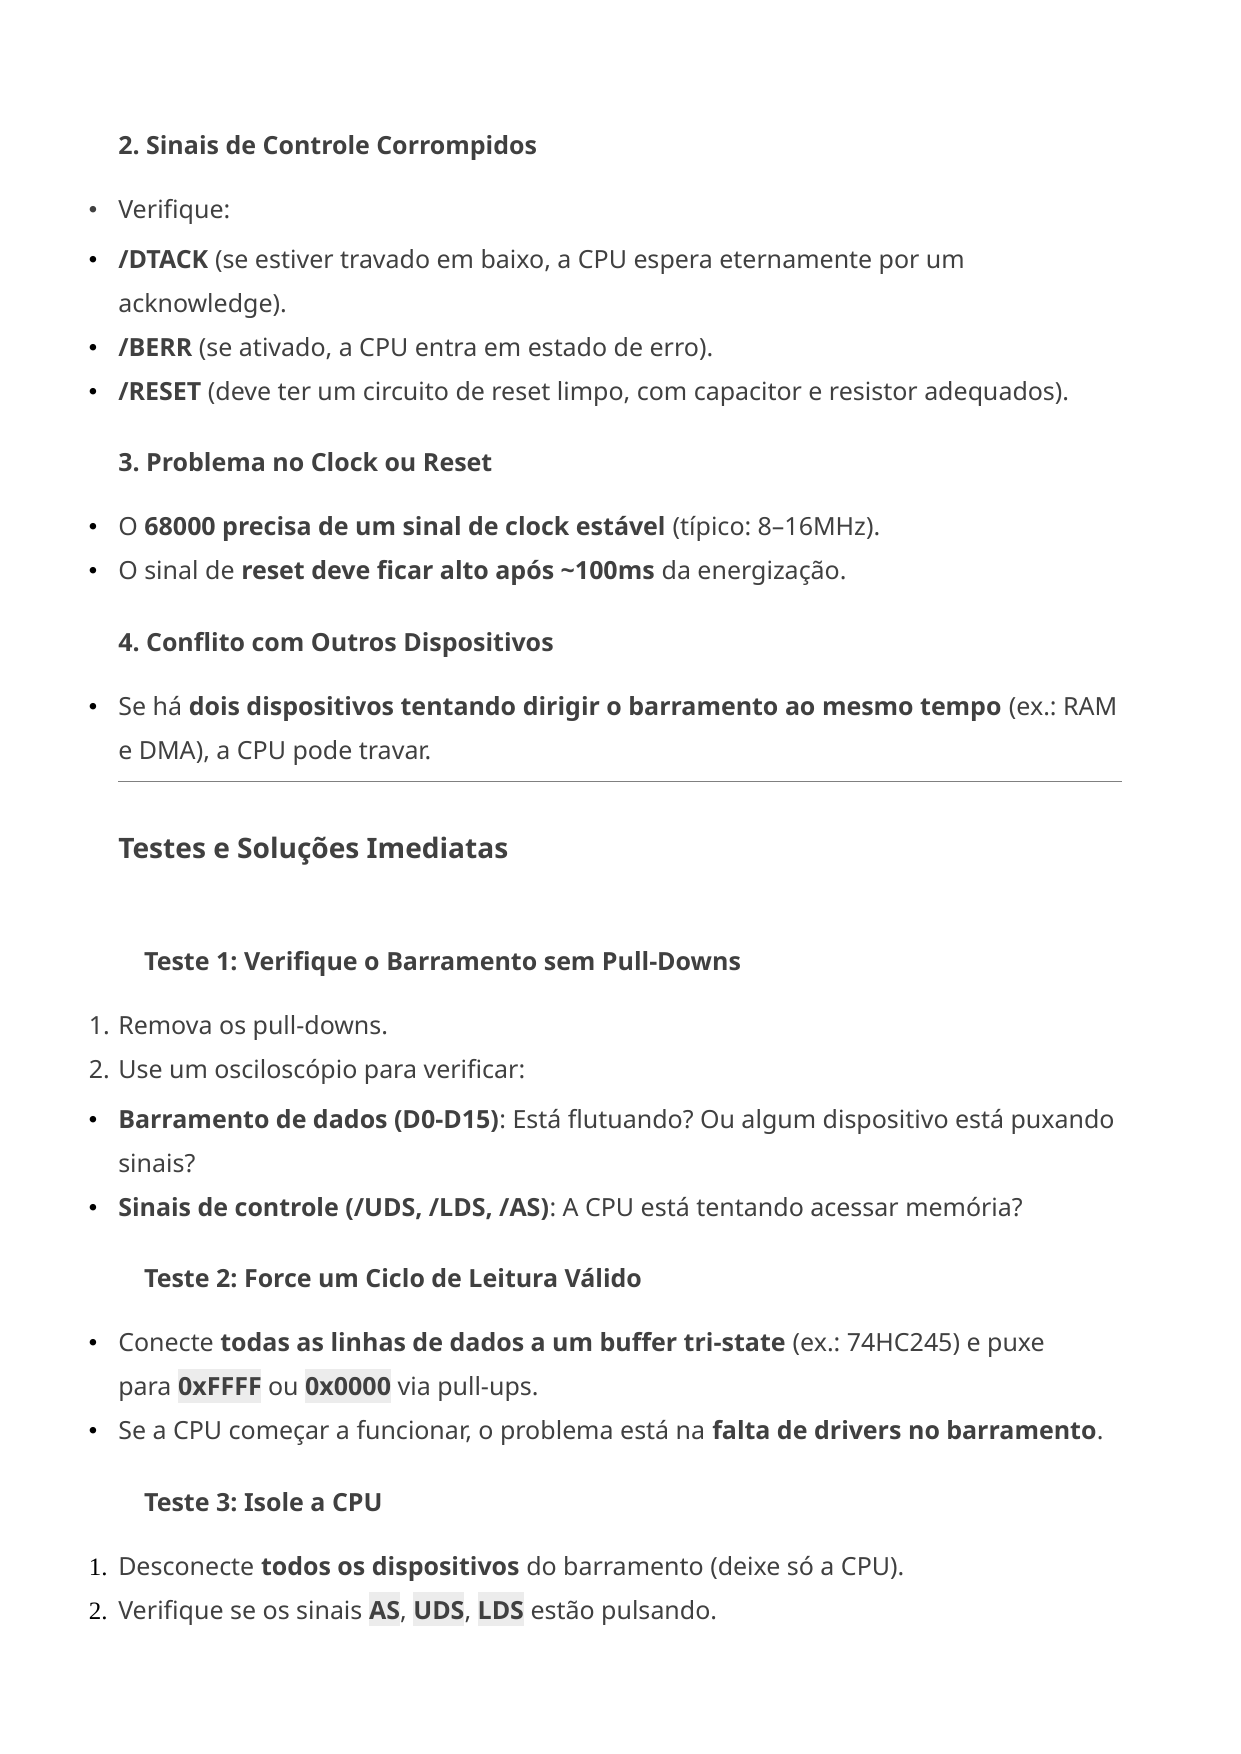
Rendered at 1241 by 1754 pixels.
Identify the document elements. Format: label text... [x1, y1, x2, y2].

list Verifique: [118, 182, 1122, 226]
list /RESET (deve ter um circuito de reset limpo, com capacitor e resistor adequados). [118, 363, 1122, 407]
list O sinal de reset deve ficar alto após ~100ms da energização. [118, 543, 1122, 587]
list Desconecte todos os dispositivos do barramento (deixe só a CPU). [118, 1539, 1122, 1583]
subtitle ✅ Teste 3: Isole a CPU [118, 1475, 1122, 1518]
list Remova os pull-downs. [118, 998, 1122, 1042]
list Use um osciloscópio para verificar: [118, 1042, 1122, 1086]
list Verifique se os sinais AS, UDS, LDS estão pulsando. [118, 1583, 1122, 1626]
subtitle 4. Conflito com Outros Dispositivos [118, 615, 1122, 659]
subtitle 2. Sinais de Controle Corrompidos [118, 118, 1122, 162]
subtitle 3. Problema no Clock ou Reset [118, 435, 1122, 479]
list Se a CPU começar a funcionar, o problema está na falta de drivers no barramento. [118, 1403, 1122, 1447]
list O 68000 precisa de um sinal de clock estável (típico: 8–16MHz). [118, 499, 1122, 543]
subtitle ✅ Teste 1: Verifique o Barramento sem Pull-Downs [118, 934, 1122, 978]
list Conecte todas as linhas de dados a um buffer tri-state (ex.: 74HC245) e puxe para 0xFFFF ou 0x0000 via pull-ups. [118, 1315, 1122, 1403]
list Se há dois dispositivos tentando dirigir o barramento ao mesmo tempo (ex.: RAM e DMA), a CPU pode travar. [118, 679, 1122, 767]
list Barramento de dados (D0-D15): Está flutuando? Ou algum dispositivo está puxando sinais? [118, 1092, 1122, 1179]
list Sinais de controle (/UDS, /LDS, /AS): A CPU está tentando acessar memória? [118, 1179, 1122, 1223]
list /DTACK (se estiver travado em baixo, a CPU espera eternamente por um acknowledge). [118, 232, 1122, 320]
subtitle ✅ Teste 2: Force um Ciclo de Leitura Válido [118, 1251, 1122, 1295]
list /BERR (se ativado, a CPU entra em estado de erro). [118, 320, 1122, 363]
subtitle Testes e Soluções Imediatas [118, 828, 1122, 867]
